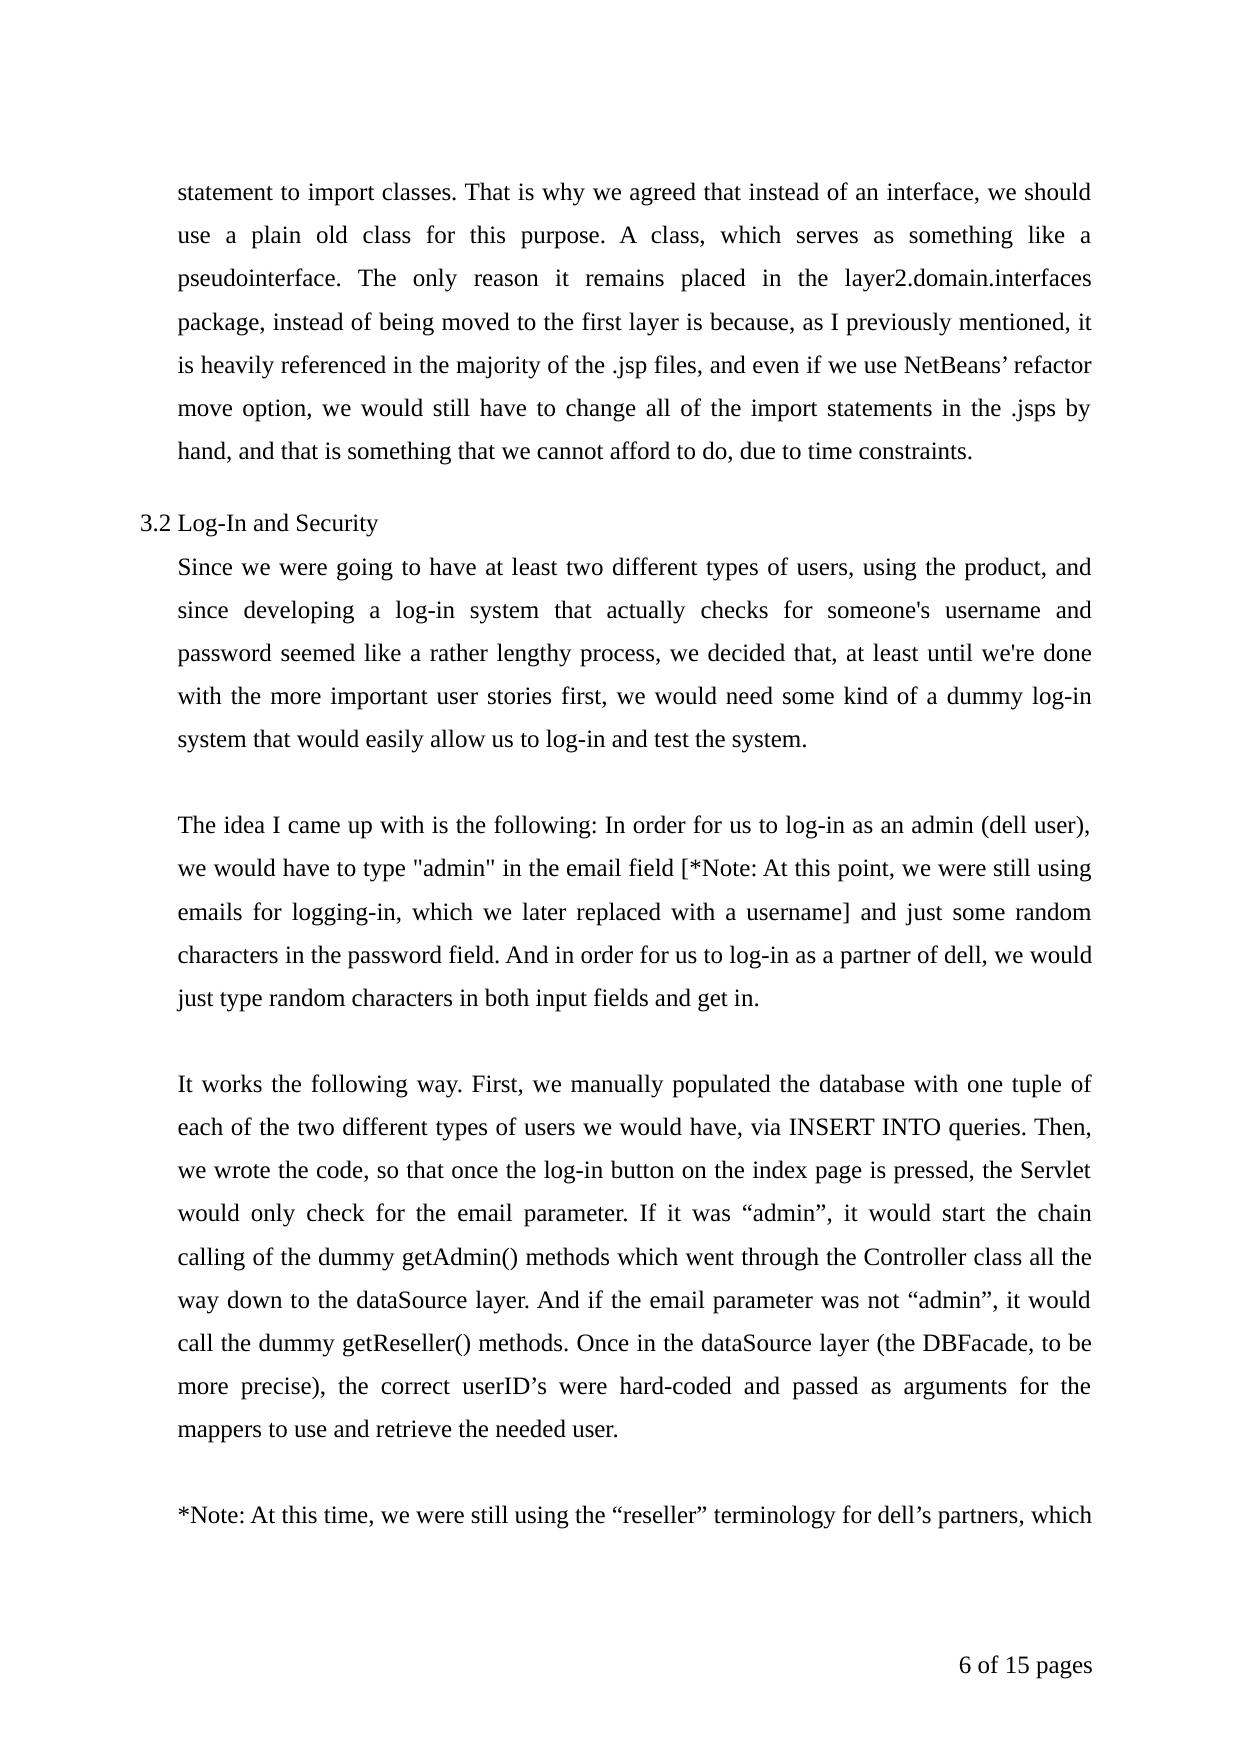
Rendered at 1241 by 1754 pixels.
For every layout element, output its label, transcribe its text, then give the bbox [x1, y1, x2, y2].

text It works the following way. First, we manually populated the database with one tuple of each of the two different types of users we would have, via INSERT INTO queries. Then, we wrote the code, so that once the log-in button on the index page is pressed, the Servlet would only check for the email parameter. If it was “admin”, it would start the chain calling of the dummy getAdmin() methods which went through the Controller class all the way down to the dataSource layer. And if the email parameter was not “admin”, it would call the dummy getReseller() methods. Once in the dataSource layer (the DBFacade, to be more precise), the correct userID’s were hard-coded and passed as arguments for the mappers to use and retrieve the needed user. [177, 1069, 1093, 1443]
text Since we were going to have at least two different types of users, using the product, and since developing a log-in system that actually checks for someone's username and password seemed like a rather lengthy process, we decided that, at least until we're done with the more important user stories first, we would need some kind of a dummy log-in system that would easily allow us to log-in and test the system. [177, 552, 1093, 753]
text The idea I came up with is the following: In order for us to log-in as an admin (dell user), we would have to type "admin" in the email field [*Note: At this point, we were still using emails for logging-in, which we later replaced with a username] and just some random characters in the password field. And in order for us to log-in as a partner of dell, we would just type random characters in both input fields and get in. [177, 810, 1093, 1012]
text statement to import classes. That is why we agreed that instead of an interface, we should use a plain old class for this purpose. A class, which serves as something like a pseudointerface. The only reason it remains placed in the layer2.domain.interfaces package, instead of being moved to the first layer is because, as I previously mentioned, it is heavily referenced in the majority of the .jsp files, and even if we use NetBeans’ refactor move option, we would still have to change all of the import statements in the .jsps by hand, and that is something that we cannot afford to do, due to time constraints. [177, 177, 1093, 465]
subtitle Log-In and Security [177, 508, 1093, 537]
text *Note: At this time, we were still using the “reseller” terminology for dell’s partners, which [177, 1500, 1093, 1529]
